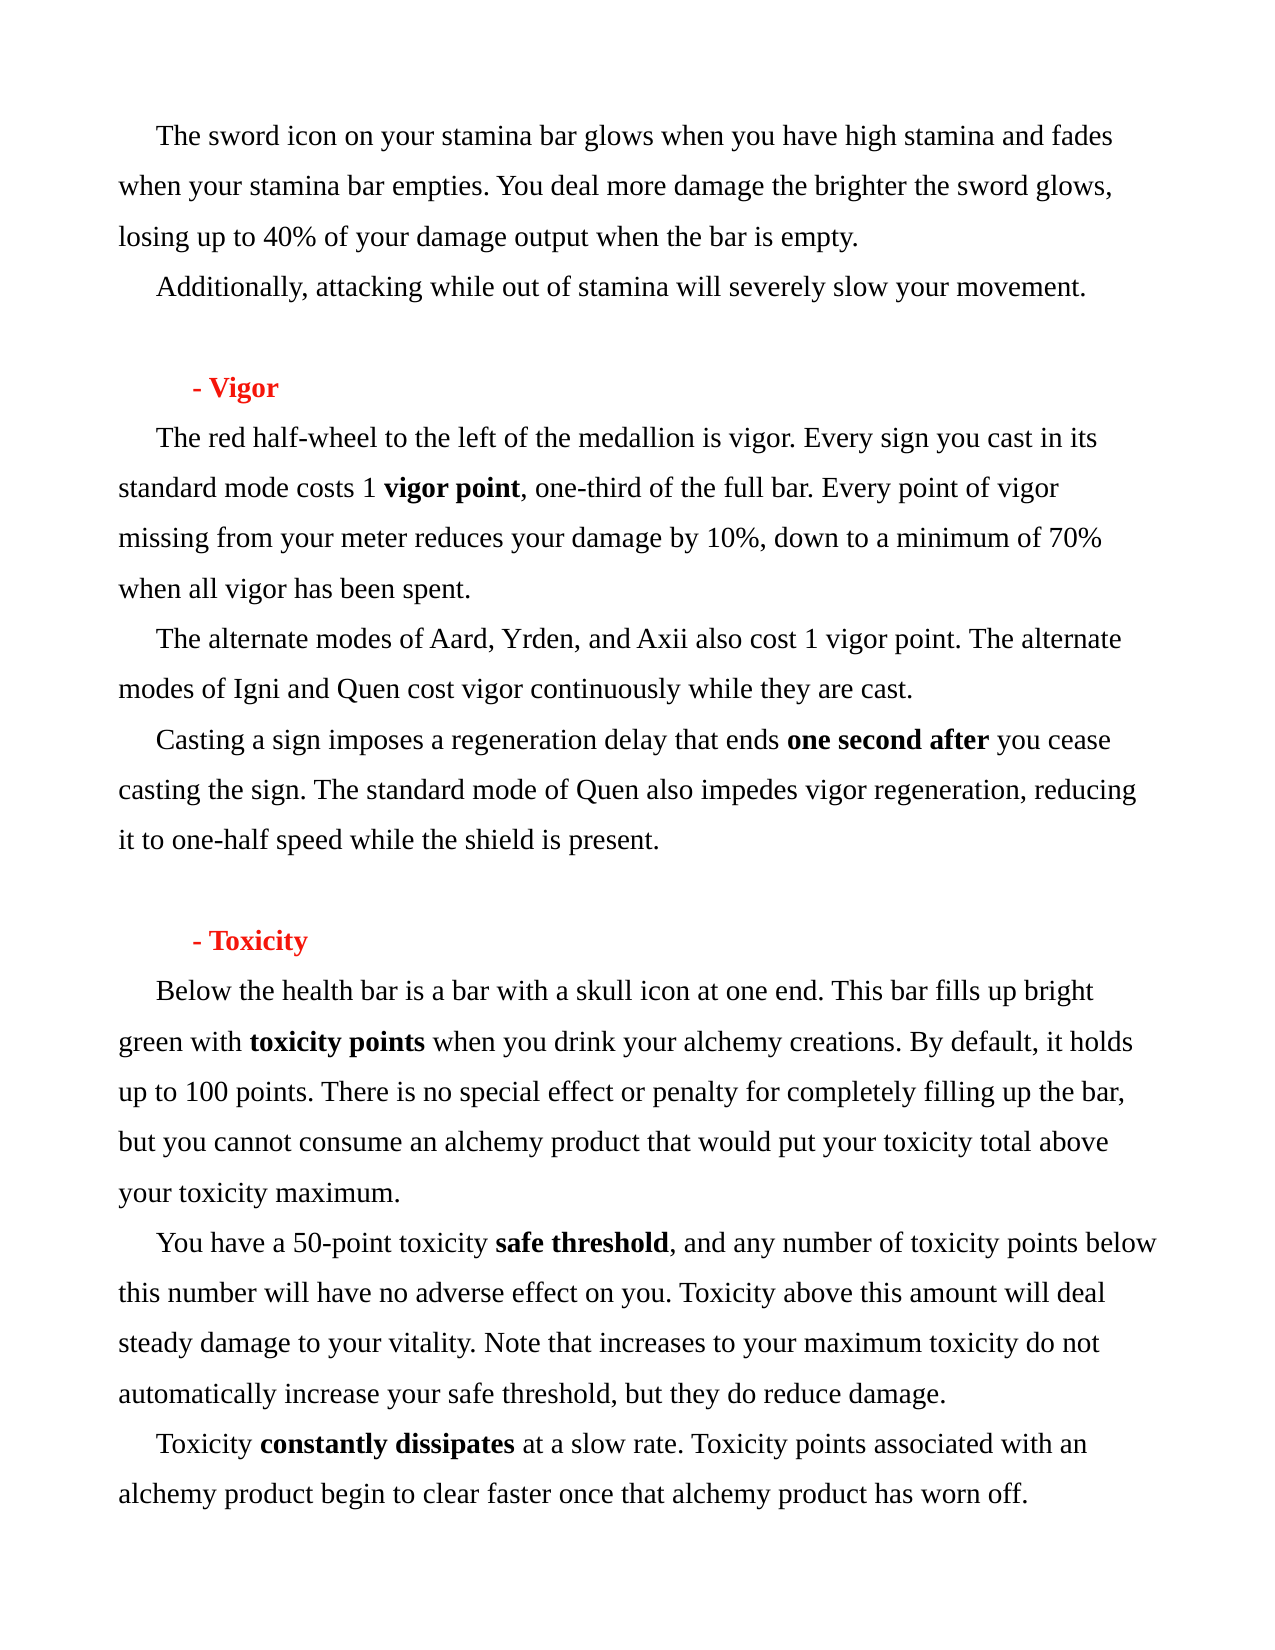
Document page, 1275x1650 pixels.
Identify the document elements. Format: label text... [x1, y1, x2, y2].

text The sword icon on your stamina bar glows when you have high stamina and fades when your stamina bar empties. You deal more damage the brighter the sword glows, losing up to 40% of your damage output when the bar is empty. [118, 118, 1157, 252]
text Toxicity constantly dissipates at a slow rate. Toxicity points associated with an alchemy product begin to clear faster once that alchemy product has worn off. [118, 1426, 1157, 1510]
text - Vigor [118, 370, 1157, 403]
text You have a 50-point toxicity safe threshold, and any number of toxicity points below this number will have no adverse effect on you. Toxicity above this amount will deal steady damage to your vitality. Note that increases to your maximum toxicity do not automatically increase your safe threshold, but they do reduce damage. [118, 1225, 1157, 1409]
text Additionally, attacking while out of stamina will severely slow your movement. [118, 269, 1157, 303]
text Casting a sign imposes a regeneration delay that ends one second after you cease casting the sign. The standard mode of Quen also impedes vigor regeneration, reducing it to one-half speed while the shield is present. [118, 722, 1157, 856]
text The red half-wheel to the left of the medallion is vigor. Every sign you cast in its standard mode costs 1 vigor point, one-third of the full bar. Every point of vigor missing from your meter reduces your damage by 10%, down to a minimum of 70% when all vigor has been spent. [118, 420, 1157, 604]
text - Toxicity [118, 923, 1157, 957]
text The alternate modes of Aard, Yrden, and Axii also cost 1 vigor point. The alternate modes of Igni and Quen cost vigor continuously while they are cast. [118, 621, 1157, 705]
text Below the health bar is a bar with a skull icon at one end. This bar fills up bright green with toxicity points when you drink your alchemy creations. By default, it holds up to 100 points. There is no special effect or penalty for completely filling up the bar, but you cannot consume an alchemy product that would put your toxicity total above your toxicity maximum. [118, 973, 1157, 1208]
